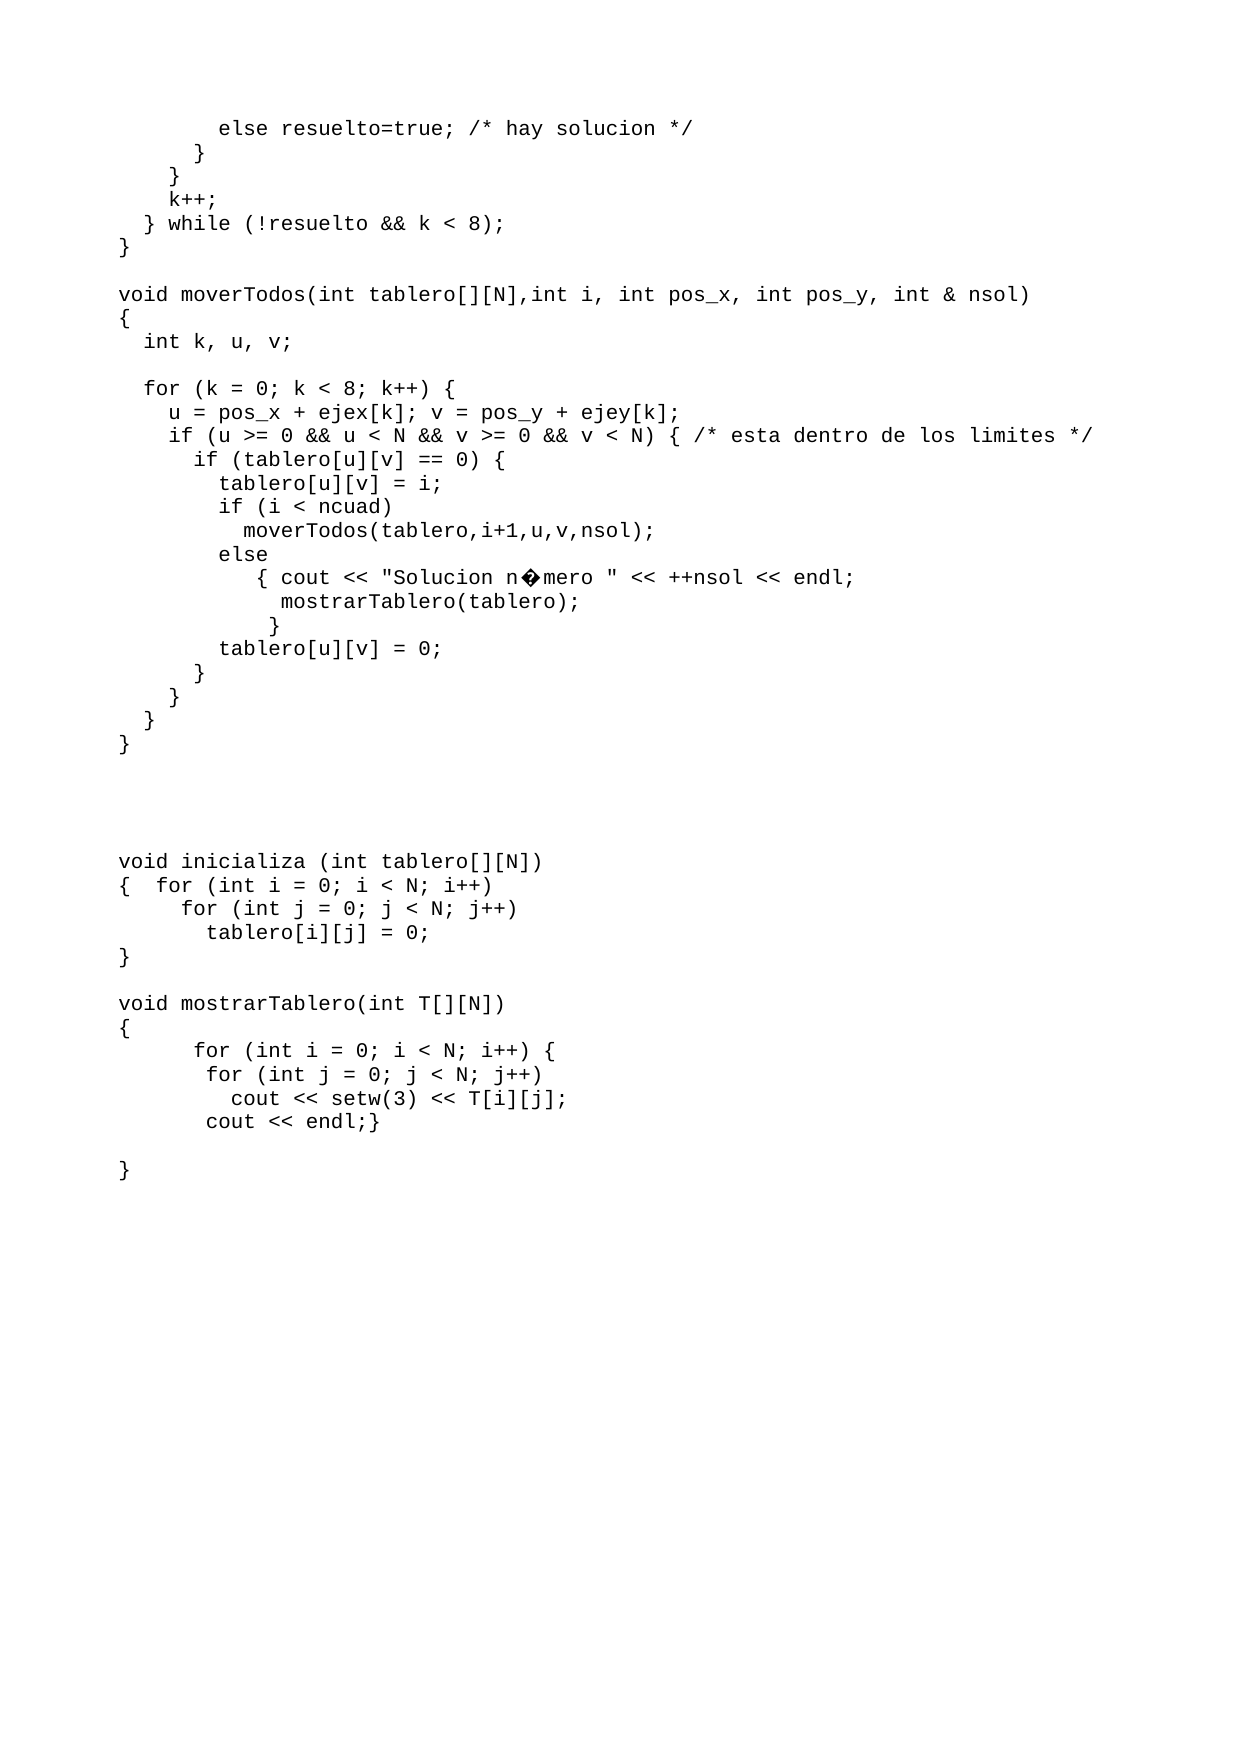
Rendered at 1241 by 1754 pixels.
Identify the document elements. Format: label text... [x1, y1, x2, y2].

text for (int i = 0; i < N; i++) { [118, 1040, 1122, 1064]
text void inicializa (int tablero[][N]) [118, 851, 1122, 875]
text cout << endl;} [118, 1111, 1122, 1135]
text } [118, 709, 1122, 733]
text } [118, 662, 1122, 686]
text } [118, 236, 1122, 260]
text if (tablero[u][v] == 0) { [118, 449, 1122, 473]
text void moverTodos(int tablero[][N],int i, int pos_x, int pos_y, int & nsol) [118, 284, 1122, 307]
text int k, u, v; [118, 331, 1122, 354]
text } [118, 615, 1122, 638]
text void mostrarTablero(int T[][N]) [118, 993, 1122, 1017]
text } [118, 142, 1122, 165]
text cout << setw(3) << T[i][j]; [118, 1088, 1122, 1111]
text tablero[u][v] = 0; [118, 638, 1122, 662]
text tablero[u][v] = i; [118, 473, 1122, 496]
text k++; [118, 189, 1122, 213]
text if (u >= 0 && u < N && v >= 0 && v < N) { /* esta dentro de los limites */ [118, 426, 1122, 449]
text for (int j = 0; j < N; j++) [118, 898, 1122, 922]
text for (k = 0; k < 8; k++) { [118, 378, 1122, 402]
text } [118, 946, 1122, 969]
text mostrarTablero(tablero); [118, 591, 1122, 615]
text u = pos_x + ejex[k]; v = pos_y + ejey[k]; [118, 402, 1122, 426]
text { cout << "Solucion n�mero " << ++nsol << endl; [118, 567, 1122, 591]
text if (i < ncuad) [118, 496, 1122, 520]
text else [118, 544, 1122, 567]
text { for (int i = 0; i < N; i++) [118, 875, 1122, 898]
text tablero[i][j] = 0; [118, 922, 1122, 946]
text { [118, 307, 1122, 331]
text } [118, 1158, 1122, 1182]
text moverTodos(tablero,i+1,u,v,nsol); [118, 520, 1122, 544]
text { [118, 1017, 1122, 1040]
text } [118, 165, 1122, 189]
text } [118, 686, 1122, 709]
text else resuelto=true; /* hay solucion */ [118, 118, 1122, 142]
text } while (!resuelto && k < 8); [118, 213, 1122, 236]
text for (int j = 0; j < N; j++) [118, 1064, 1122, 1088]
text } [118, 733, 1122, 757]
